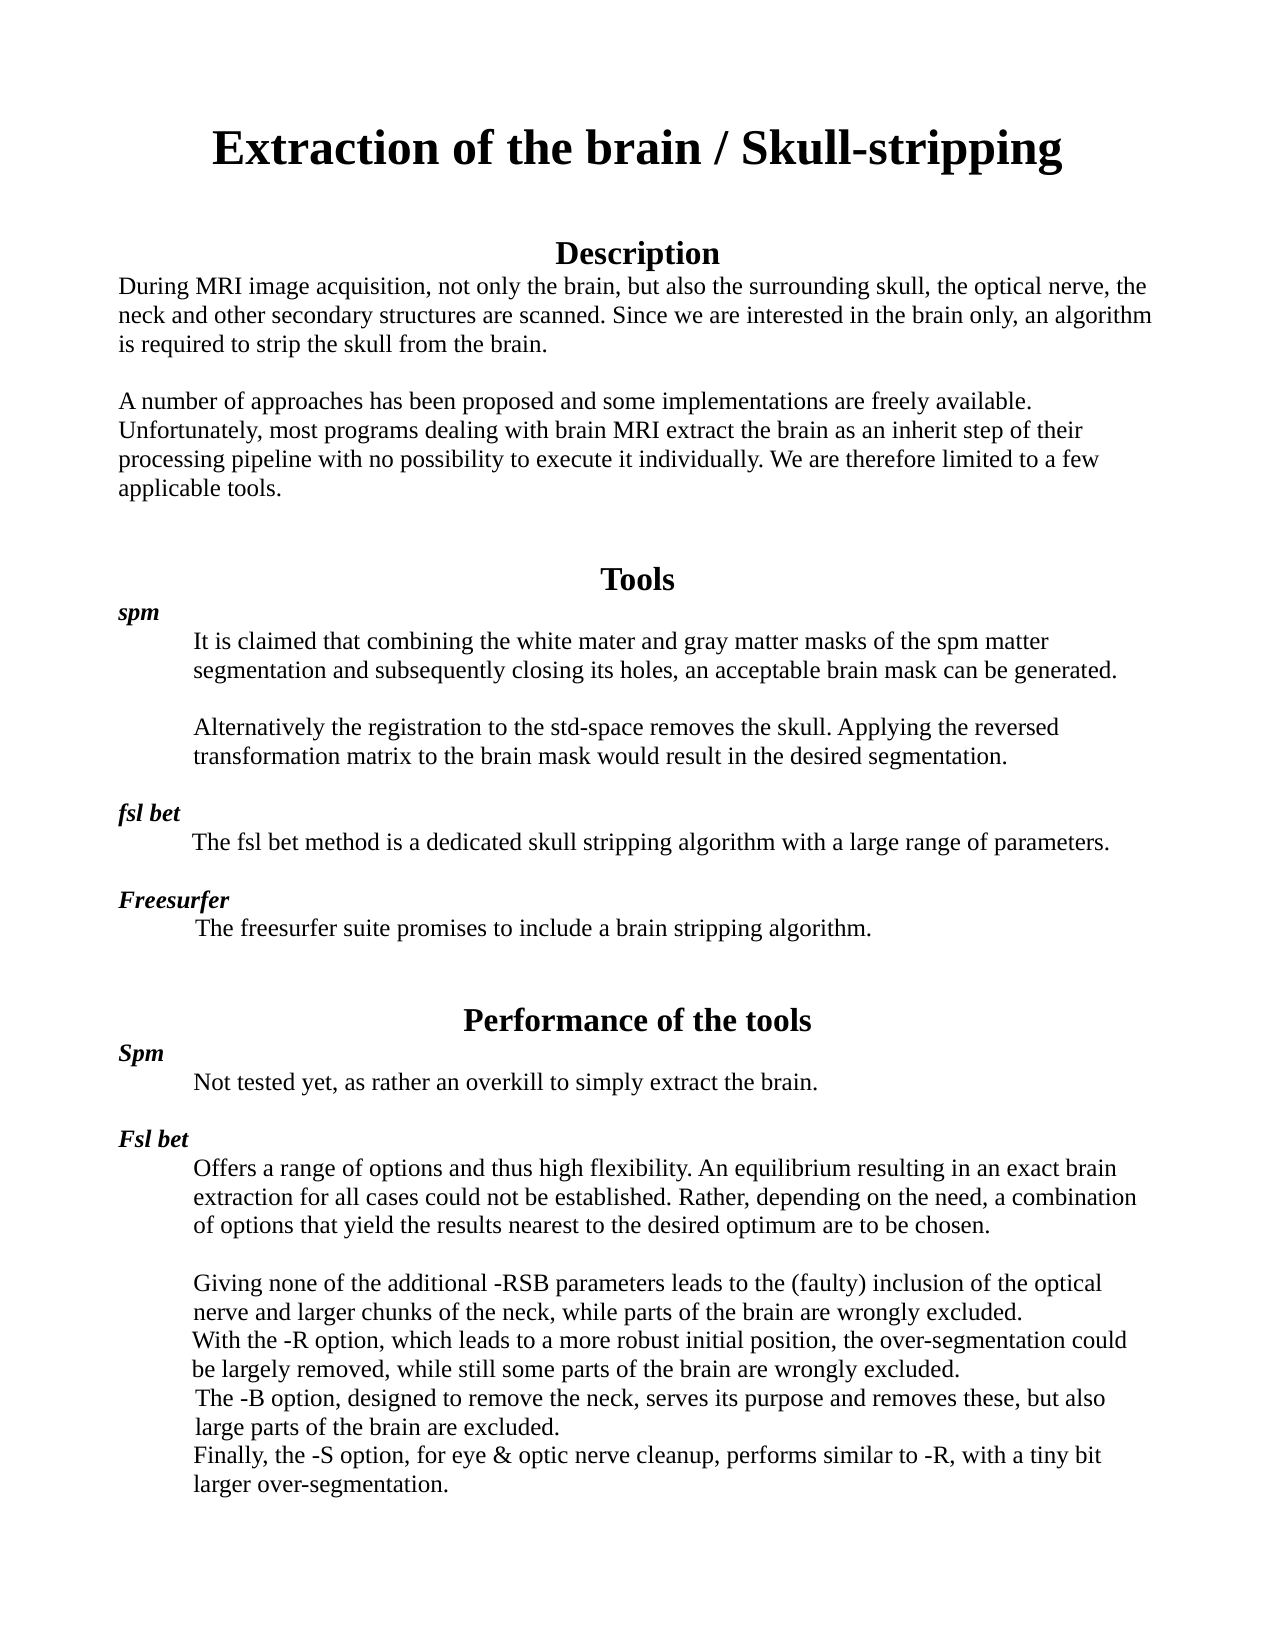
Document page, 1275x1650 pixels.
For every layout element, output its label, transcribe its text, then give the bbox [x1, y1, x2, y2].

text Alternatively the registration to the std-space removes the skull. Applying the reversed transformation matrix to the brain mask would result in the desired segmentation. [193, 712, 1157, 770]
text Not tested yet, as rather an overkill to simply extract the brain. [193, 1067, 1157, 1096]
text spm [118, 597, 1157, 626]
text Extraction of the brain / Skull-stripping [118, 118, 1157, 176]
text The fsl bet method is a dedicated skull stripping algorithm with a large range of parameters. [192, 827, 1157, 856]
text Performance of the tools [118, 1000, 1157, 1038]
text Giving none of the additional -RSB parameters leads to the (faulty) inclusion of the optical nerve and larger chunks of the neck, while parts of the brain are wrongly excluded. [193, 1268, 1157, 1326]
text With the -R option, which leads to a more robust initial position, the over-segmentation could be largely removed, while still some parts of the brain are wrongly excluded. [192, 1326, 1157, 1383]
text Freesurfer [118, 885, 1157, 913]
text Description [118, 233, 1157, 271]
text The -B option, designed to remove the neck, serves its purpose and removes these, but also large parts of the brain are excluded. [195, 1383, 1157, 1441]
text Offers a range of options and thus high flexibility. An equilibrium resulting in an exact brain extraction for all cases could not be established. Rather, depending on the need, a combination of options that yield the results nearest to the desired optimum are to be chosen. [193, 1153, 1157, 1239]
text Fsl bet [118, 1124, 1157, 1153]
text Finally, the -S option, for eye & optic nerve cleanup, performs similar to -R, with a tiny bit larger over-segmentation. [193, 1441, 1157, 1498]
text Spm [118, 1038, 1157, 1067]
text fsl bet [118, 798, 1157, 827]
text The freesurfer suite promises to include a brain stripping algorithm. [195, 913, 1157, 942]
text Tools [118, 559, 1157, 597]
text During MRI image acquisition, not only the brain, but also the surrounding skull, the optical nerve, the neck and other secondary structures are scanned. Since we are interested in the brain only, an algorithm is required to strip the skull from the brain. [118, 271, 1157, 358]
text It is claimed that combining the white mater and gray matter masks of the spm matter segmentation and subsequently closing its holes, an acceptable brain mask can be generated. [193, 626, 1157, 683]
text A number of approaches has been proposed and some implementations are freely available. Unfortunately, most programs dealing with brain MRI extract the brain as an inherit step of their processing pipeline with no possibility to execute it individually. We are therefore limited to a few applicable tools. [118, 386, 1157, 501]
